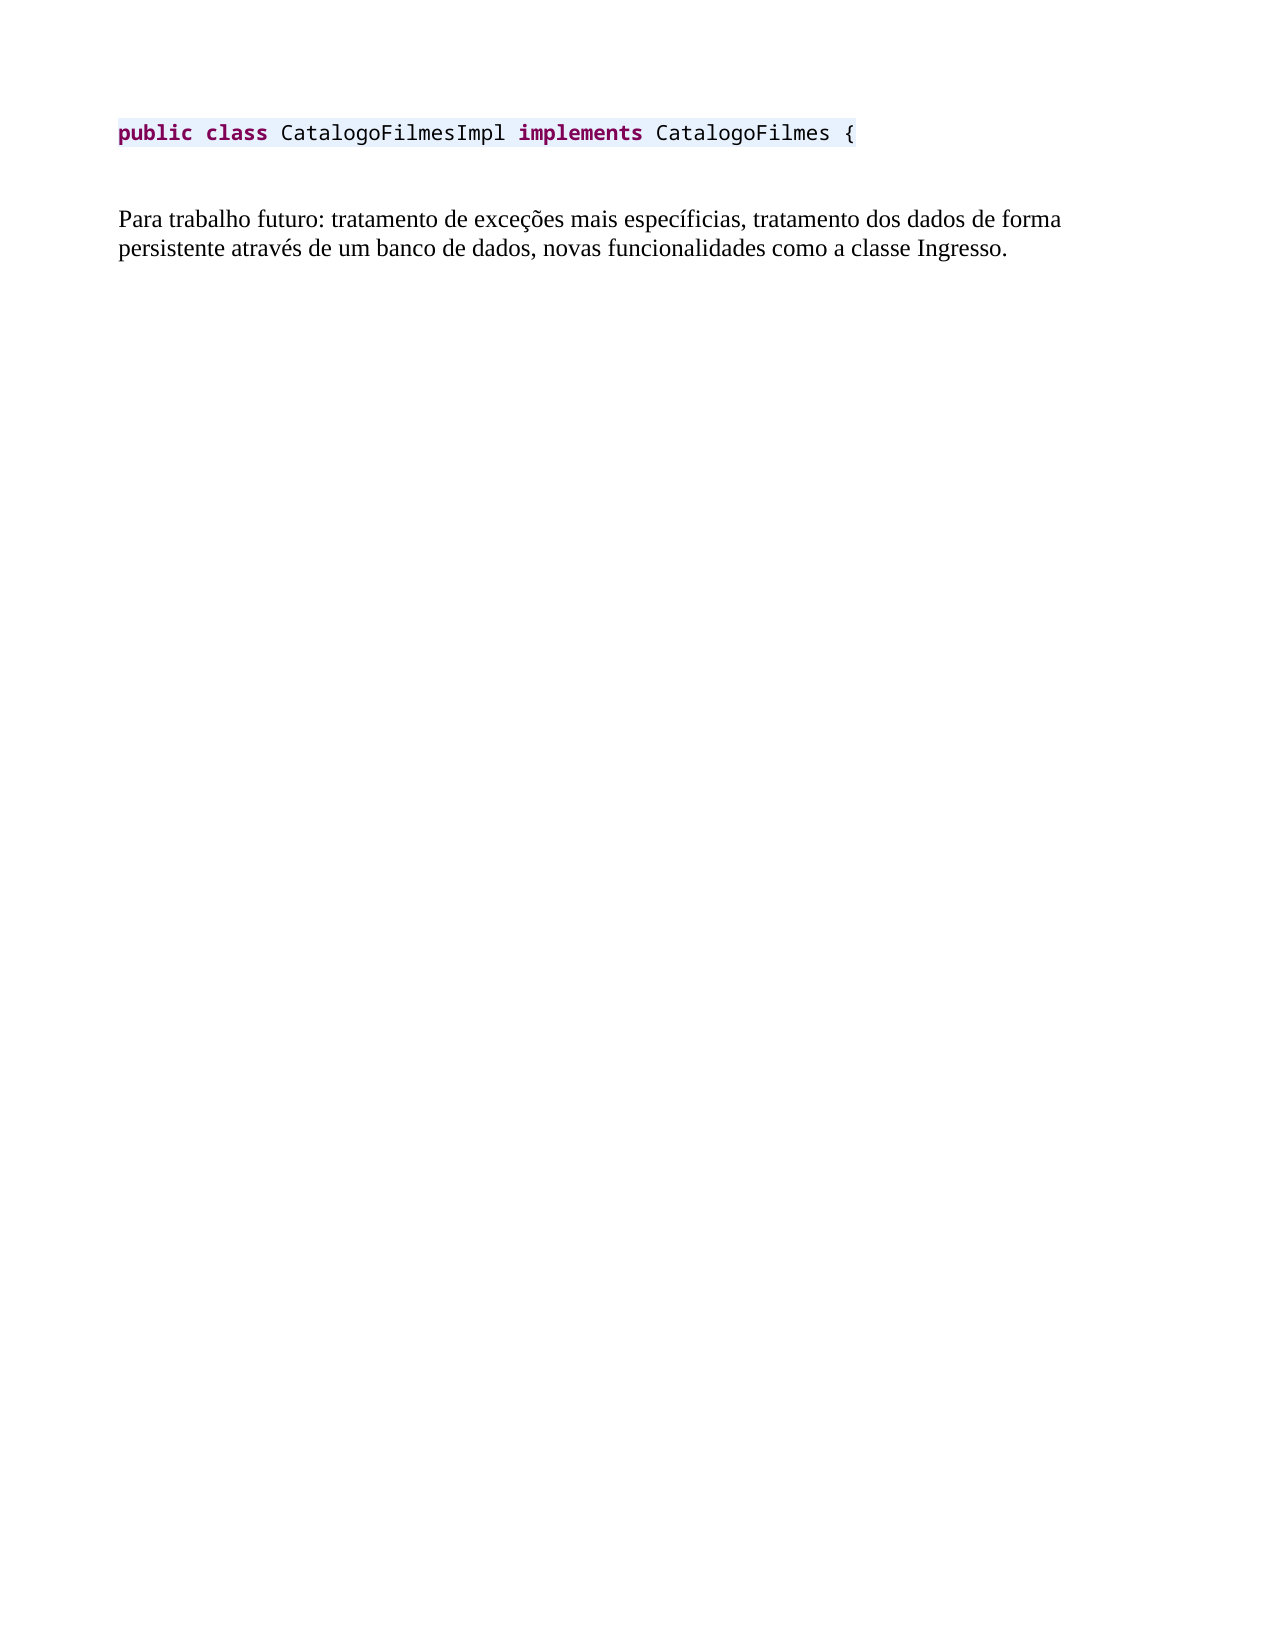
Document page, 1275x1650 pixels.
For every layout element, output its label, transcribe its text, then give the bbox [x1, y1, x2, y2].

text Para trabalho futuro: tratamento de exceções mais específicias, tratamento dos dados de forma persistente através de um banco de dados, novas funcionalidades como a classe Ingresso. [118, 204, 1157, 262]
text public class CatalogoFilmesImpl implements CatalogoFilmes { [118, 118, 1157, 147]
